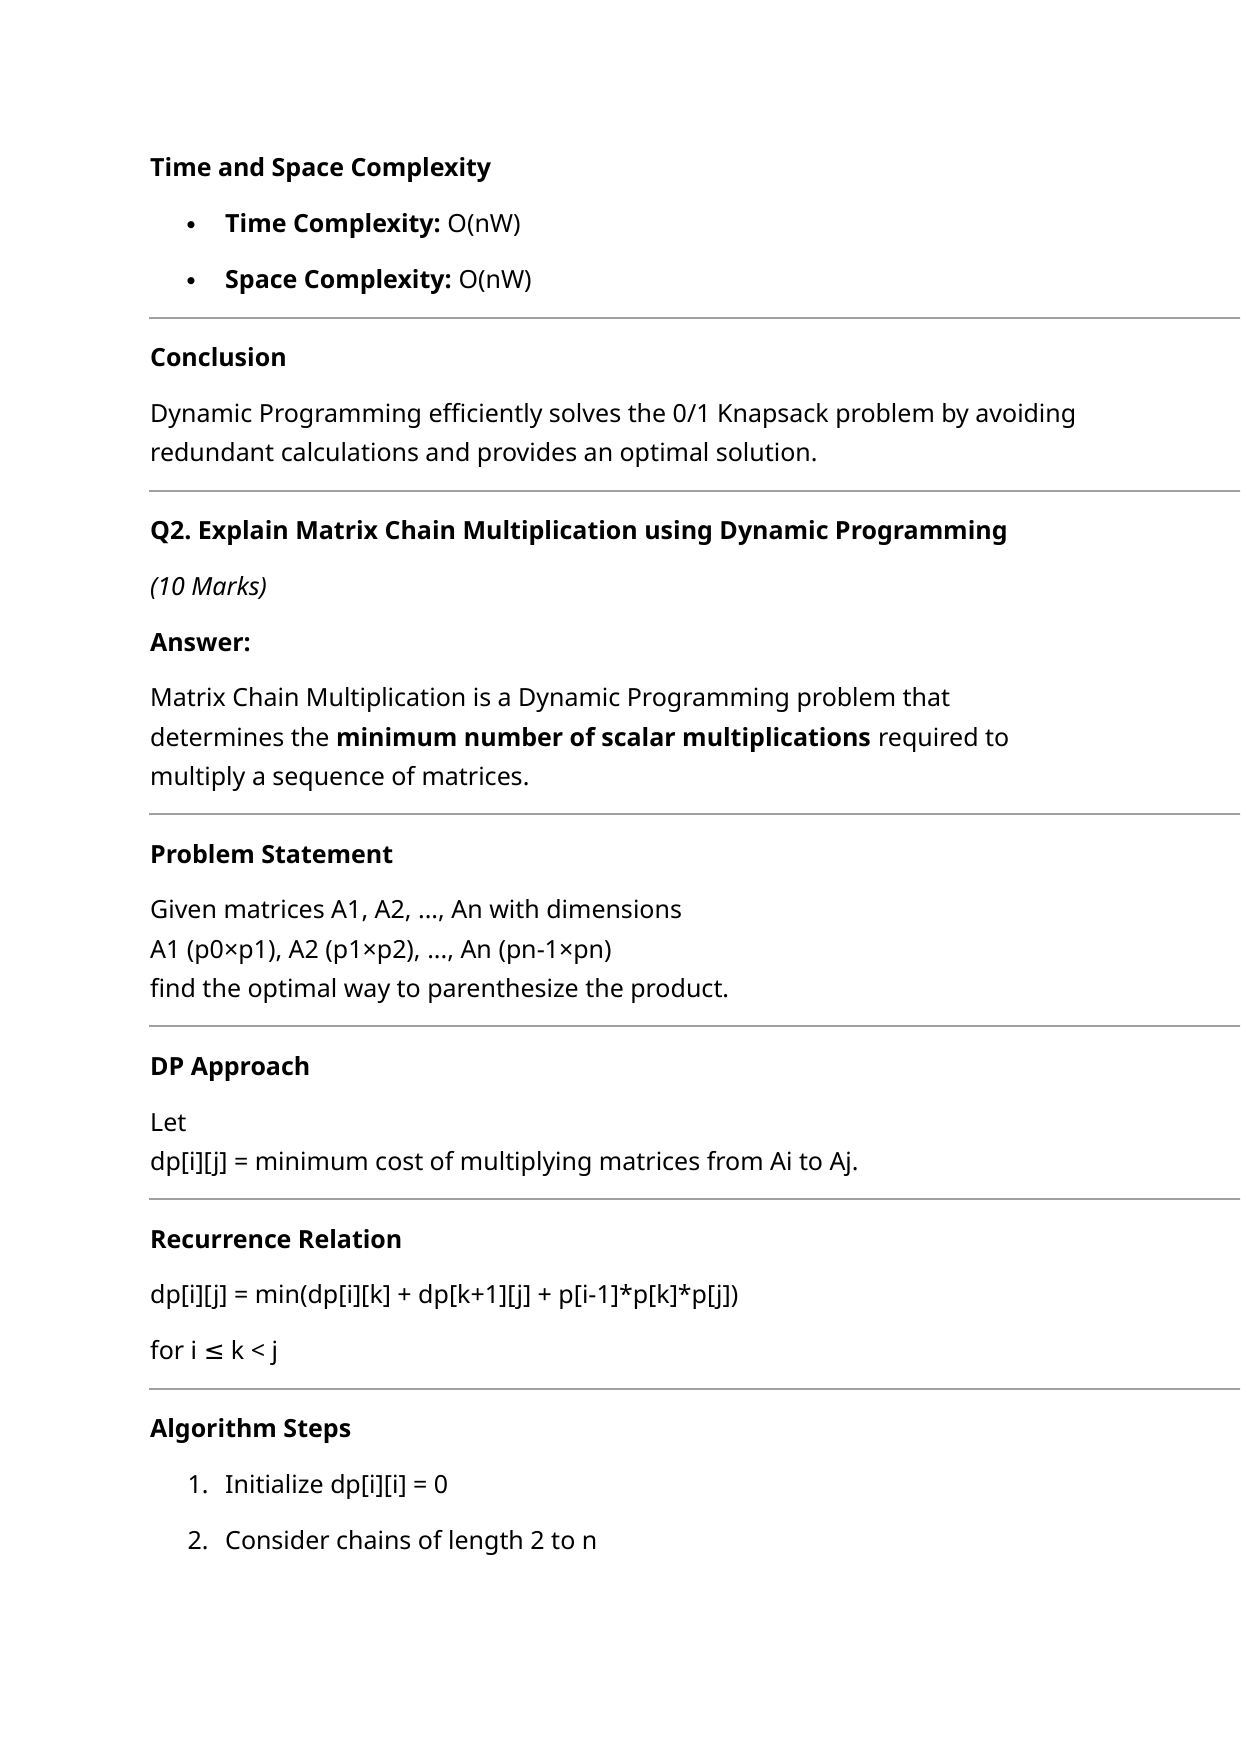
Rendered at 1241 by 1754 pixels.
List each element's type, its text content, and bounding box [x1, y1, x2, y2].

text Given matrices A1, A2, ..., An with dimensions A1 (p0×p1), A2 (p1×p2), ..., An (pn-1×pn) find the optimal way to parenthesize the product. [150, 892, 1090, 1004]
text Dynamic Programming efficiently solves the 0/1 Knapsack problem by avoiding redundant calculations and provides an optimal solution. [150, 395, 1090, 469]
text Recurrence Relation [150, 1221, 1090, 1255]
text DP Approach [150, 1048, 1090, 1082]
list Time Complexity: O(nW) [187, 206, 1090, 240]
text Algorithm Steps [150, 1411, 1090, 1445]
list Space Complexity: O(nW) [187, 262, 1090, 296]
list Consider chains of length 2 to n [187, 1522, 1090, 1557]
text Conclusion [150, 339, 1090, 374]
text (10 Marks) [150, 568, 1090, 602]
text Q2. Explain Matrix Chain Multiplication using Dynamic Programming [150, 512, 1090, 547]
list Initialize dp[i][i] = 0 [187, 1467, 1090, 1501]
text Problem Statement [150, 836, 1090, 870]
text for i ≤ k < j [150, 1333, 1090, 1367]
text Matrix Chain Multiplication is a Dynamic Programming problem that determines the minimum number of scalar multiplications required to multiply a sequence of matrices. [150, 680, 1090, 792]
text Let dp[i][j] = minimum cost of multiplying matrices from Ai to Aj. [150, 1104, 1090, 1177]
text Time and Space Complexity [150, 150, 1090, 184]
text dp[i][j] = min(dp[i][k] + dp[k+1][j] + p[i-1]*p[k]*p[j]) [150, 1277, 1090, 1311]
text Answer: [150, 624, 1090, 658]
